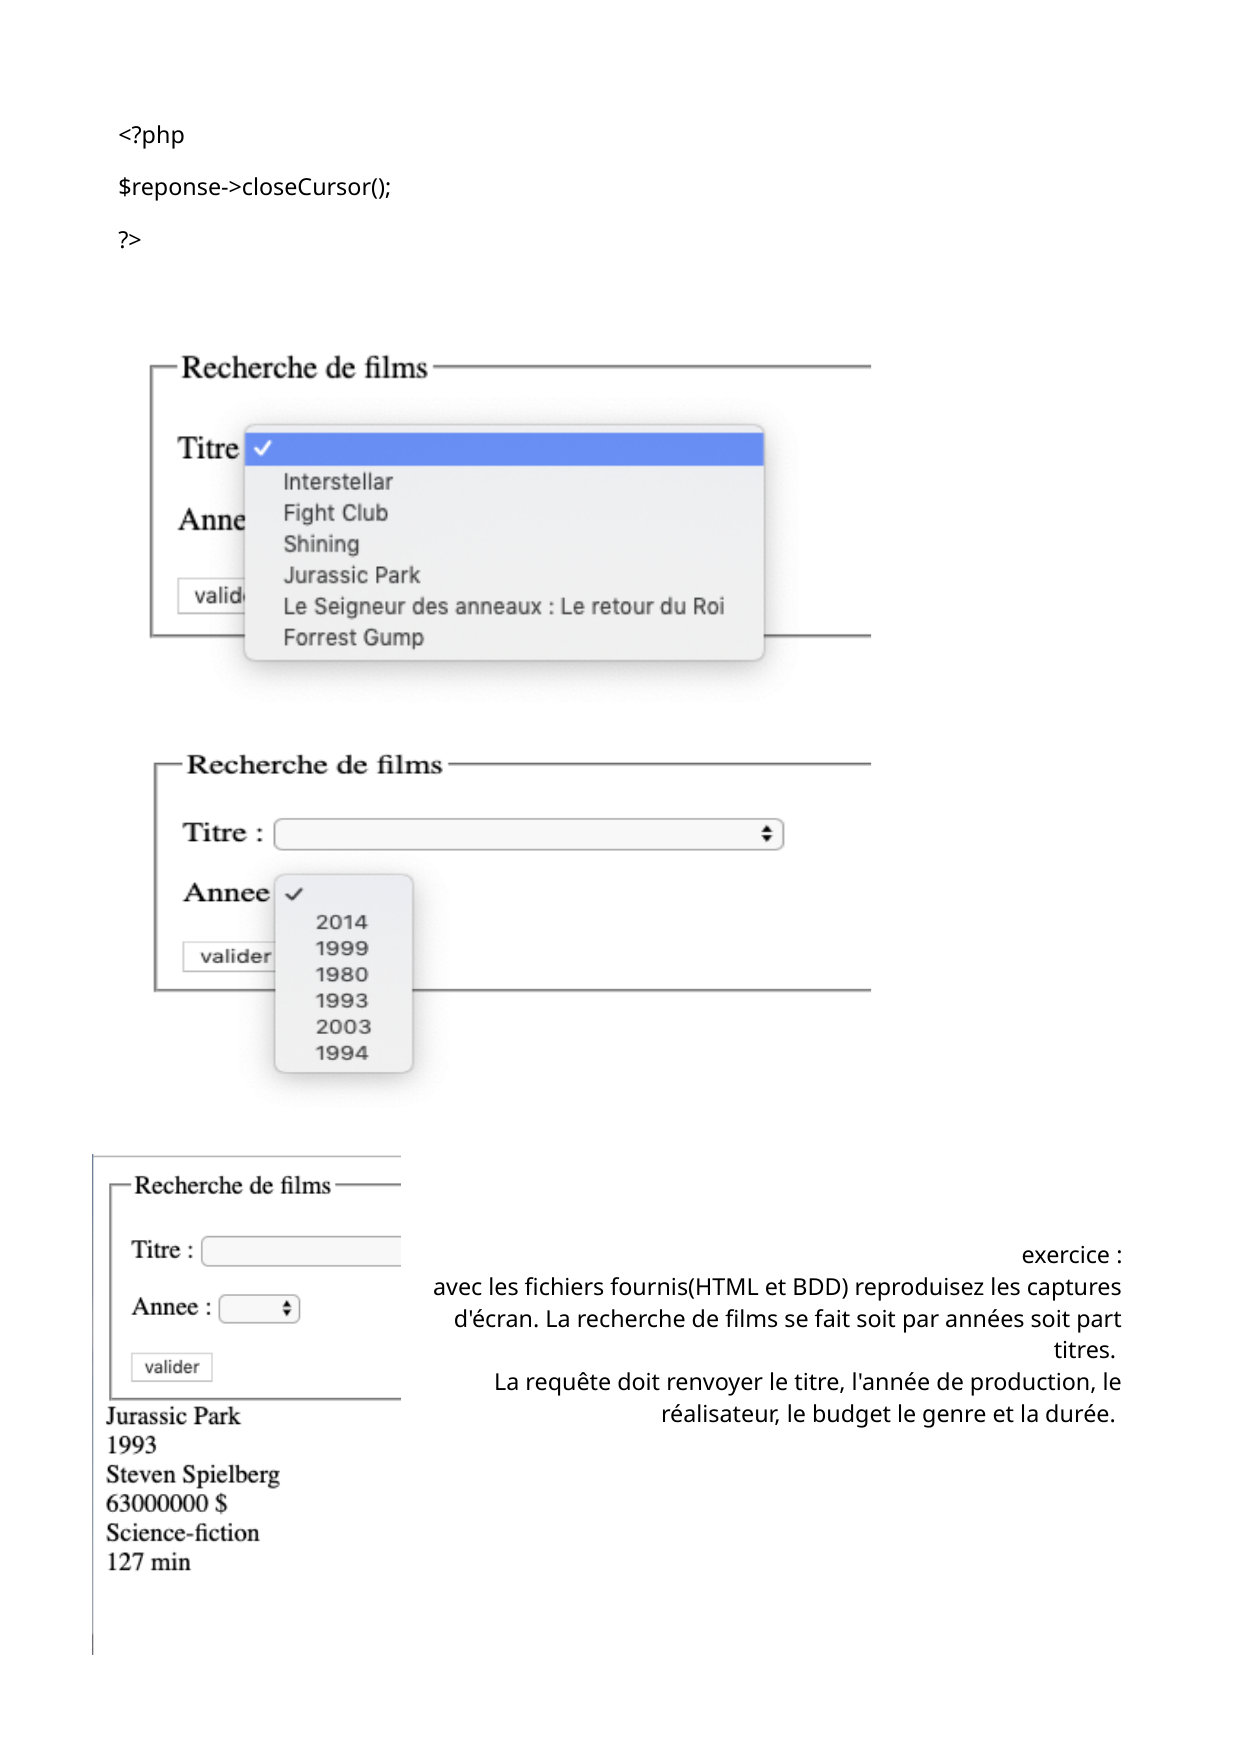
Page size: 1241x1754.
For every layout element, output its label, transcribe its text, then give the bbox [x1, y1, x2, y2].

text La requête doit renvoyer le titre, l'année de production, le réalisateur, le budget le genre et la durée. [401, 1366, 1122, 1429]
text avec les fichiers fournis(HTML et BDD) reproduisez les captures d'écran. La recherche de films se fait soit par années soit part titres. [401, 1270, 1122, 1366]
text $reponse->closeCursor(); [118, 171, 1122, 203]
text <?php [118, 118, 1122, 150]
picture [143, 339, 872, 730]
text exercice : [401, 1238, 1122, 1270]
text ?> [118, 223, 1122, 255]
picture [92, 1154, 401, 1655]
picture [143, 743, 872, 1134]
